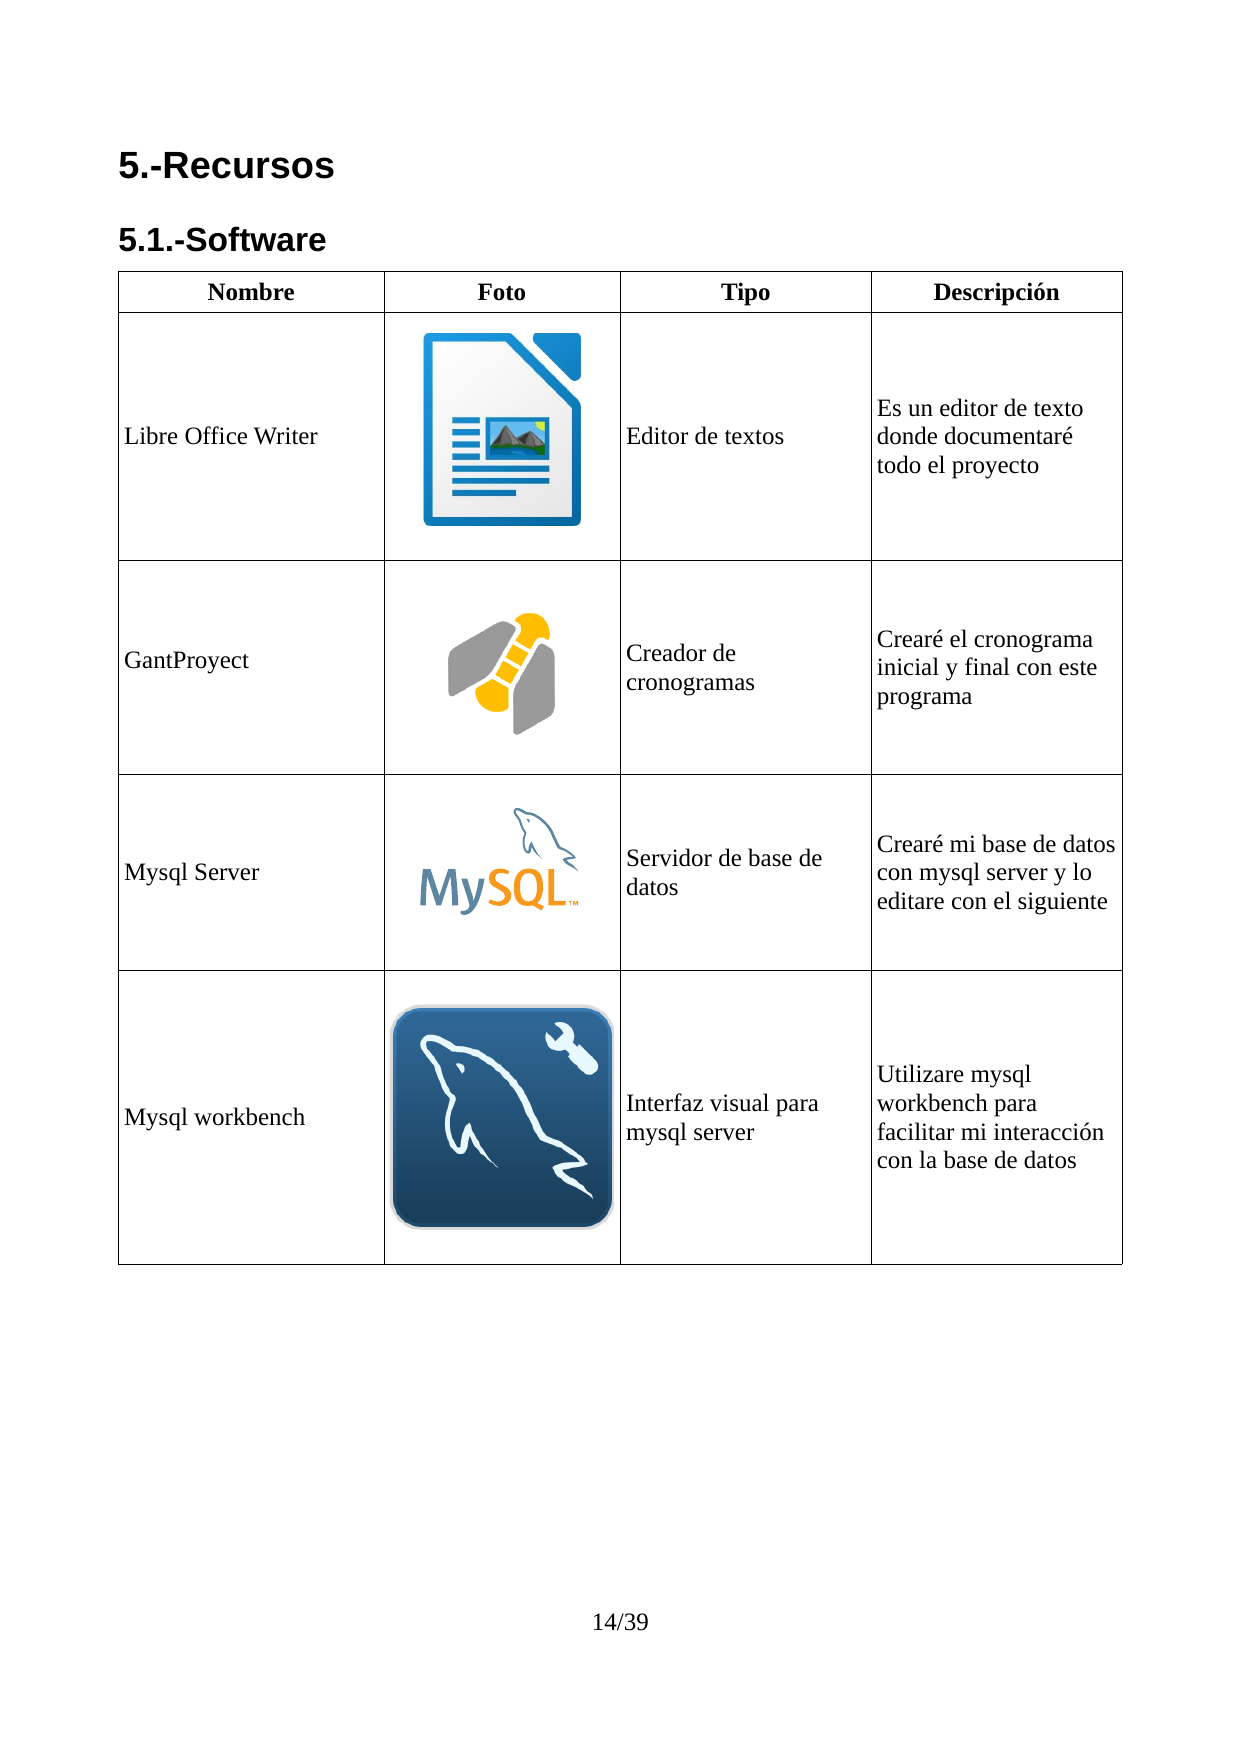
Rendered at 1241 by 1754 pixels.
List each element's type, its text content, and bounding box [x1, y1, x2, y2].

subtitle 5.1.-Software [118, 220, 1122, 259]
table_cell Creador de cronogramas [621, 561, 871, 774]
table_cell [385, 775, 620, 970]
picture [389, 1004, 615, 1230]
picture [421, 586, 591, 745]
table_cell [385, 313, 620, 560]
table_cell Crearé mi base de datos con mysql server y lo editare con el siguiente [872, 775, 1122, 970]
table_cell GantProyect [119, 561, 384, 774]
table_cell Utilizare mysql workbench para facilitar mi interacción con la base de datos [872, 971, 1122, 1264]
table_cell Mysql Server [119, 775, 384, 970]
table_header Foto [385, 272, 620, 312]
picture [405, 333, 598, 526]
table_cell [385, 561, 620, 774]
table_cell Servidor de base de datos [621, 775, 871, 970]
table_cell Libre Office Writer [119, 313, 384, 560]
table_cell Es un editor de texto donde documentaré todo el proyecto [872, 313, 1122, 560]
table_header Descripción [872, 272, 1122, 312]
table_header Tipo [621, 272, 871, 312]
table_cell Mysql workbench [119, 971, 384, 1264]
table_cell Crearé el cronograma inicial y final con este programa [872, 561, 1122, 774]
table_cell Editor de textos [621, 313, 871, 560]
table_cell [385, 971, 620, 1264]
table_cell Interfaz visual para mysql server [621, 971, 871, 1264]
subtitle 5.-Recursos [118, 143, 1122, 187]
table_header Nombre [119, 272, 384, 312]
